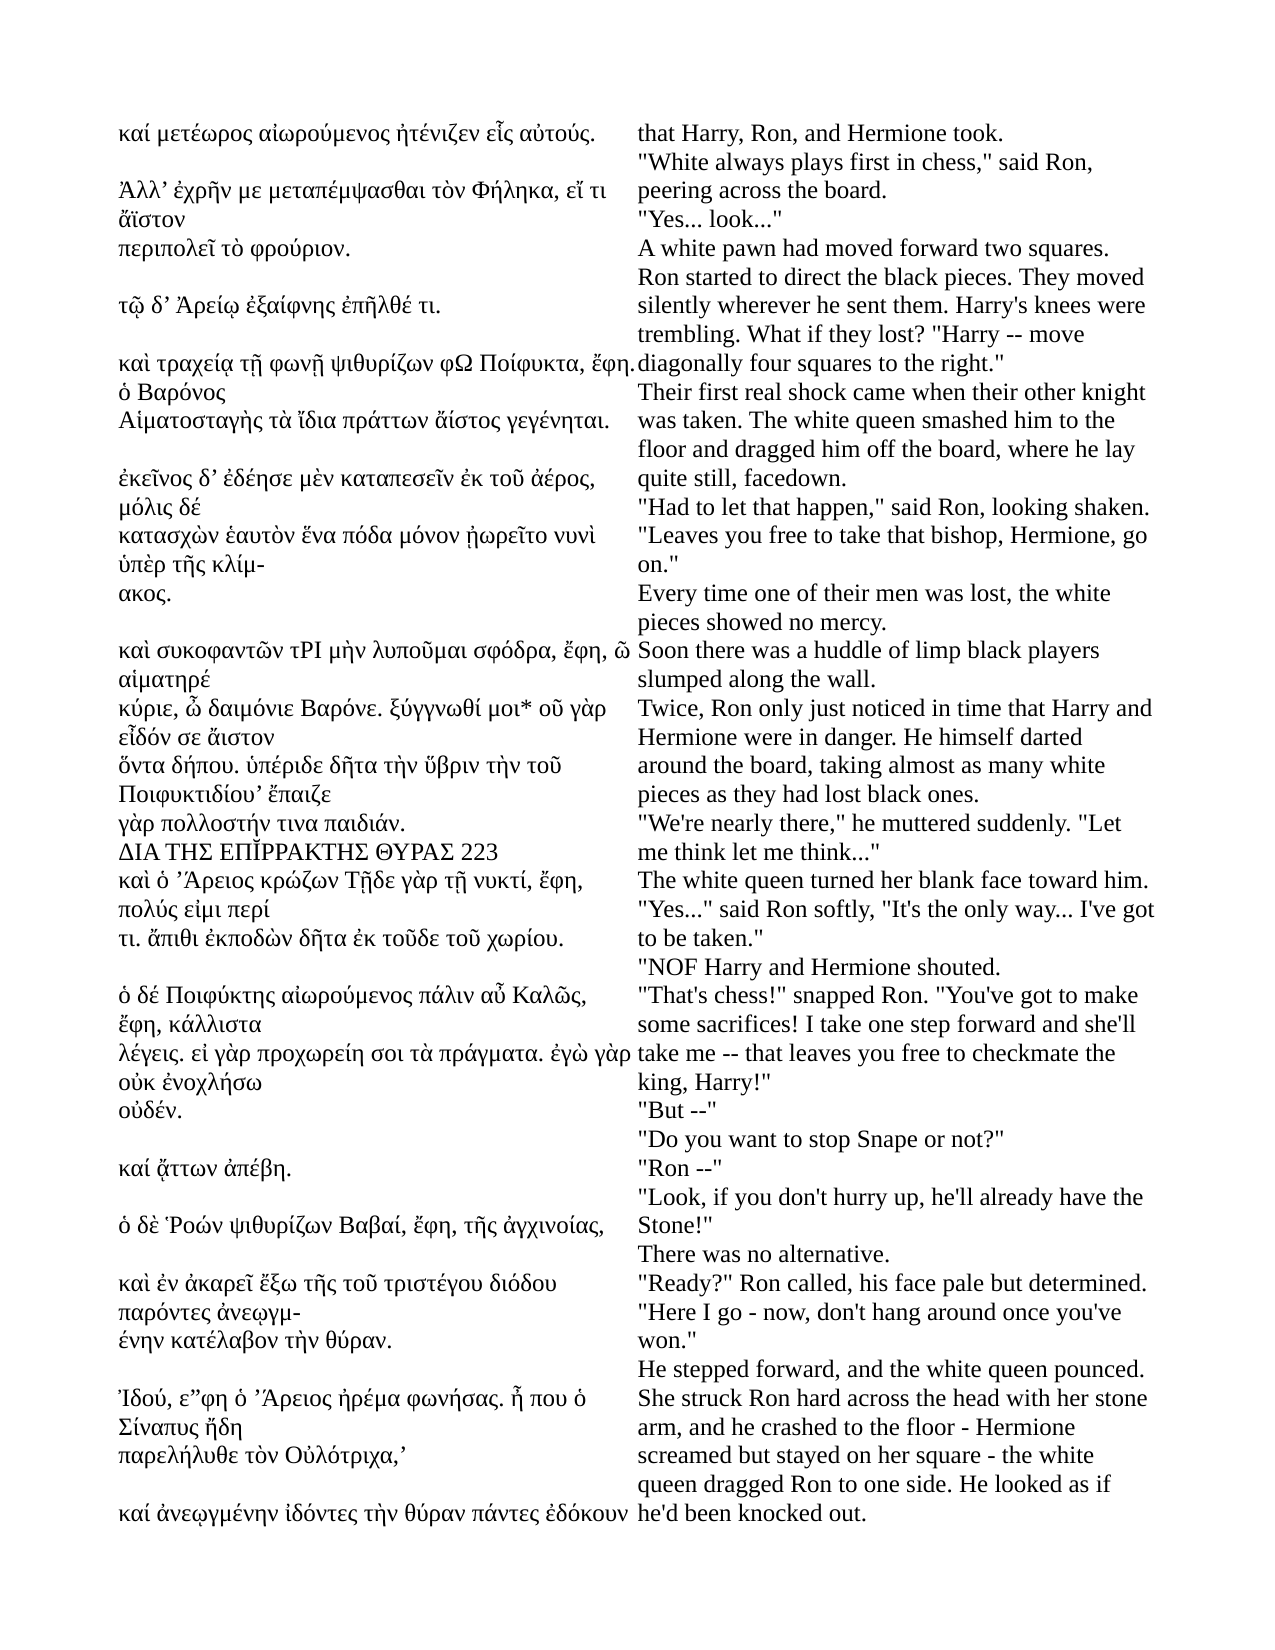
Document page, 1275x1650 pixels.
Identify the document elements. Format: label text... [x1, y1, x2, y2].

table_cell καί μετέωρος αἰωρούμενος ἠτένιζεν εἷς αὐτούς. Ἀλλ’ ἐχρῆν με μεταπέμψασθαι τὸν Φήληκα, εἴ τι ἄϊστον περιπολεῖ τὸ φρούριον. τῷ δ’ Ἀρείῳ ἐξαίφνης ἐπῆλθέ τι. καὶ τραχείᾳ τῇ φωνῇ ψιθυρίζων φΩ Ποίφυκτα, ἔφη. ὁ Βαρόνος Αἱματοσταγὴς τὰ ἴδια πράττων ἄίστος γεγένηται. ἐκεῖνος δ’ ἐδέησε μὲν καταπεσεῖν ἐκ τοῦ ἀέρος, μόλις δέ κατασχὼν ἑαυτὸν ἕνα πόδα μόνον ᾐωρεῖτο νυνὶ ὑπὲρ τῆς κλίμ- ακος. καὶ συκοφαντῶν τΡΙ μὴν λυποῦμαι σφόδρα, ἔφη, ῶ αἱματηρέ κύριε, ὦ δαιμόνιε Βαρόνε. ξύγγνωθί μοι* οῦ γὰρ εἶδόν σε ἄιστον ὅντα δήπου. ὑπέριδε δῆτα τὴν ὕβριν τὴν τοῦ Ποιφυκτιδίου’ ἔπαιζε γὰρ πολλοστήν τινα παιδιάν. ΔΙΑ ΤΗΣ ΕΠῘΡΡΑΚΤΗΣ ΘΥΡΑΣ 223 καὶ ὁ ’Άρειος κρώζων Τῇδε γὰρ τῇ νυκτί, ἔφη, πολύς εἰμι περί τι. ἄπιθι ἐκποδὼν δῆτα ἐκ τοῦδε τοῦ χωρίου. ὁ δέ Ποιφύκτης αἰωρούμενος πάλιν αὖ Καλῶς, ἔφη, κάλλιστα λέγεις. εἰ γὰρ προχωρείη σοι τὰ πράγματα. ἐγὼ γὰρ οὐκ ἐνοχλήσω οὐδέν. καί ᾄττων ἀπέβη. ὁ δὲ Ῥοών ψιθυρίζων Βαβαί, ἔφη, τῆς ἀγχινοίας, καὶ ἐν ἀκαρεῖ ἔξω τῆς τοῦ τριστέγου διόδου παρόντες ἀνεῳγμ- ένην κατέλαβον τὴν θύραν. Ἰδού, ε”φη ὁ ’Άρειος ἠρέμα φωνήσας. ἦ που ὁ Σίναπυς ἤδη παρελήλυθε τὸν Οὐλότριχα,’ καί ἀνεῳγμένην ἰδόντες τὴν θύραν πάντες ἐδόκουν [118, 118, 637, 1527]
table_cell that Harry, Ron, and Hermione took. "White always plays first in chess," said Ron, peering across the board. "Yes... look..." A white pawn had moved forward two squares. Ron started to direct the black pieces. They moved silently wherever he sent them. Harry's knees were trembling. What if they lost? "Harry -- move diagonally four squares to the right." Their first real shock came when their other knight was taken. The white queen smashed him to the floor and dragged him off the board, where he lay quite still, facedown. "Had to let that happen," said Ron, looking shaken. "Leaves you free to take that bishop, Hermione, go on." Every time one of their men was lost, the white pieces showed no mercy. Soon there was a huddle of limp black players slumped along the wall. Twice, Ron only just noticed in time that Harry and Hermione were in danger. He himself darted around the board, taking almost as many white pieces as they had lost black ones. "We're nearly there," he muttered suddenly. "Let me think let me think..." The white queen turned her blank face toward him. "Yes..." said Ron softly, "It's the only way... I've got to be taken." "NOF Harry and Hermione shouted. "That's chess!" snapped Ron. "You've got to make some sacrifices! I take one step forward and she'll take me -- that leaves you free to checkmate the king, Harry!" "But --" "Do you want to stop Snape or not?" "Ron --" "Look, if you don't hurry up, he'll already have the Stone!" There was no alternative. "Ready?" Ron called, his face pale but determined. "Here I go - now, don't hang around once you've won." He stepped forward, and the white queen pounced. She struck Ron hard across the head with her stone arm, and he crashed to the floor - Hermione screamed but stayed on her square - the white queen dragged Ron to one side. He looked as if he'd been knocked out. [638, 118, 1157, 1527]
